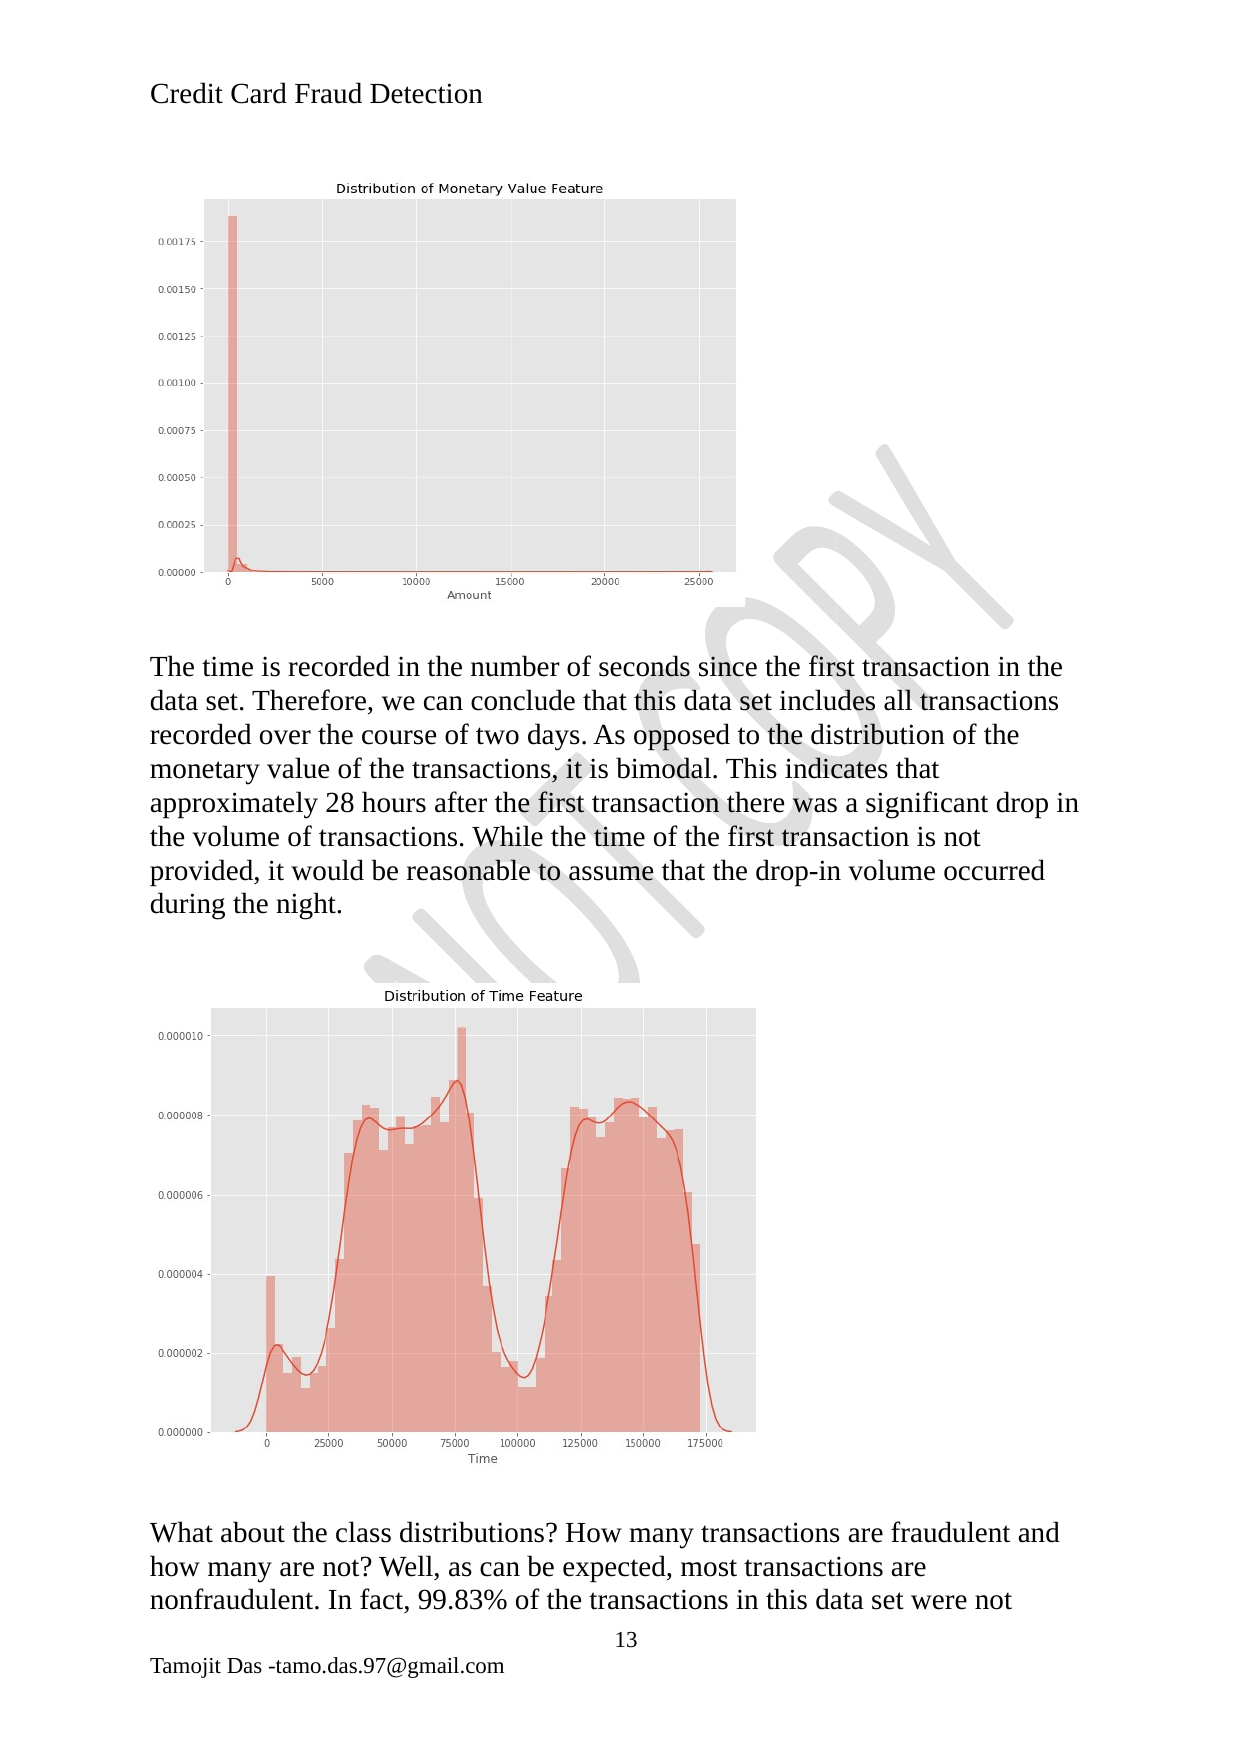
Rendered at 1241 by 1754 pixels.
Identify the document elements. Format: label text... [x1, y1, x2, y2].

text What about the class distributions? How many transactions are fraudulent and how many are not? Well, as can be expected, most transactions are nonfraudulent. In fact, 99.83% of the transactions in this data set were not [149, 1515, 1091, 1616]
text The time is recorded in the number of seconds since the first transaction in the data set. Therefore, we can conclude that this data set includes all transactions recorded over the course of two days. As opposed to the distribution of the monetary value of the transactions, it is bimodal. This indicates that approximately 28 hours after the first transaction there was a significant drop in the volume of transactions. While the time of the first transaction is not provided, it would be reasonable to assume that the drop-in volume occurred during the night. [149, 649, 1091, 920]
